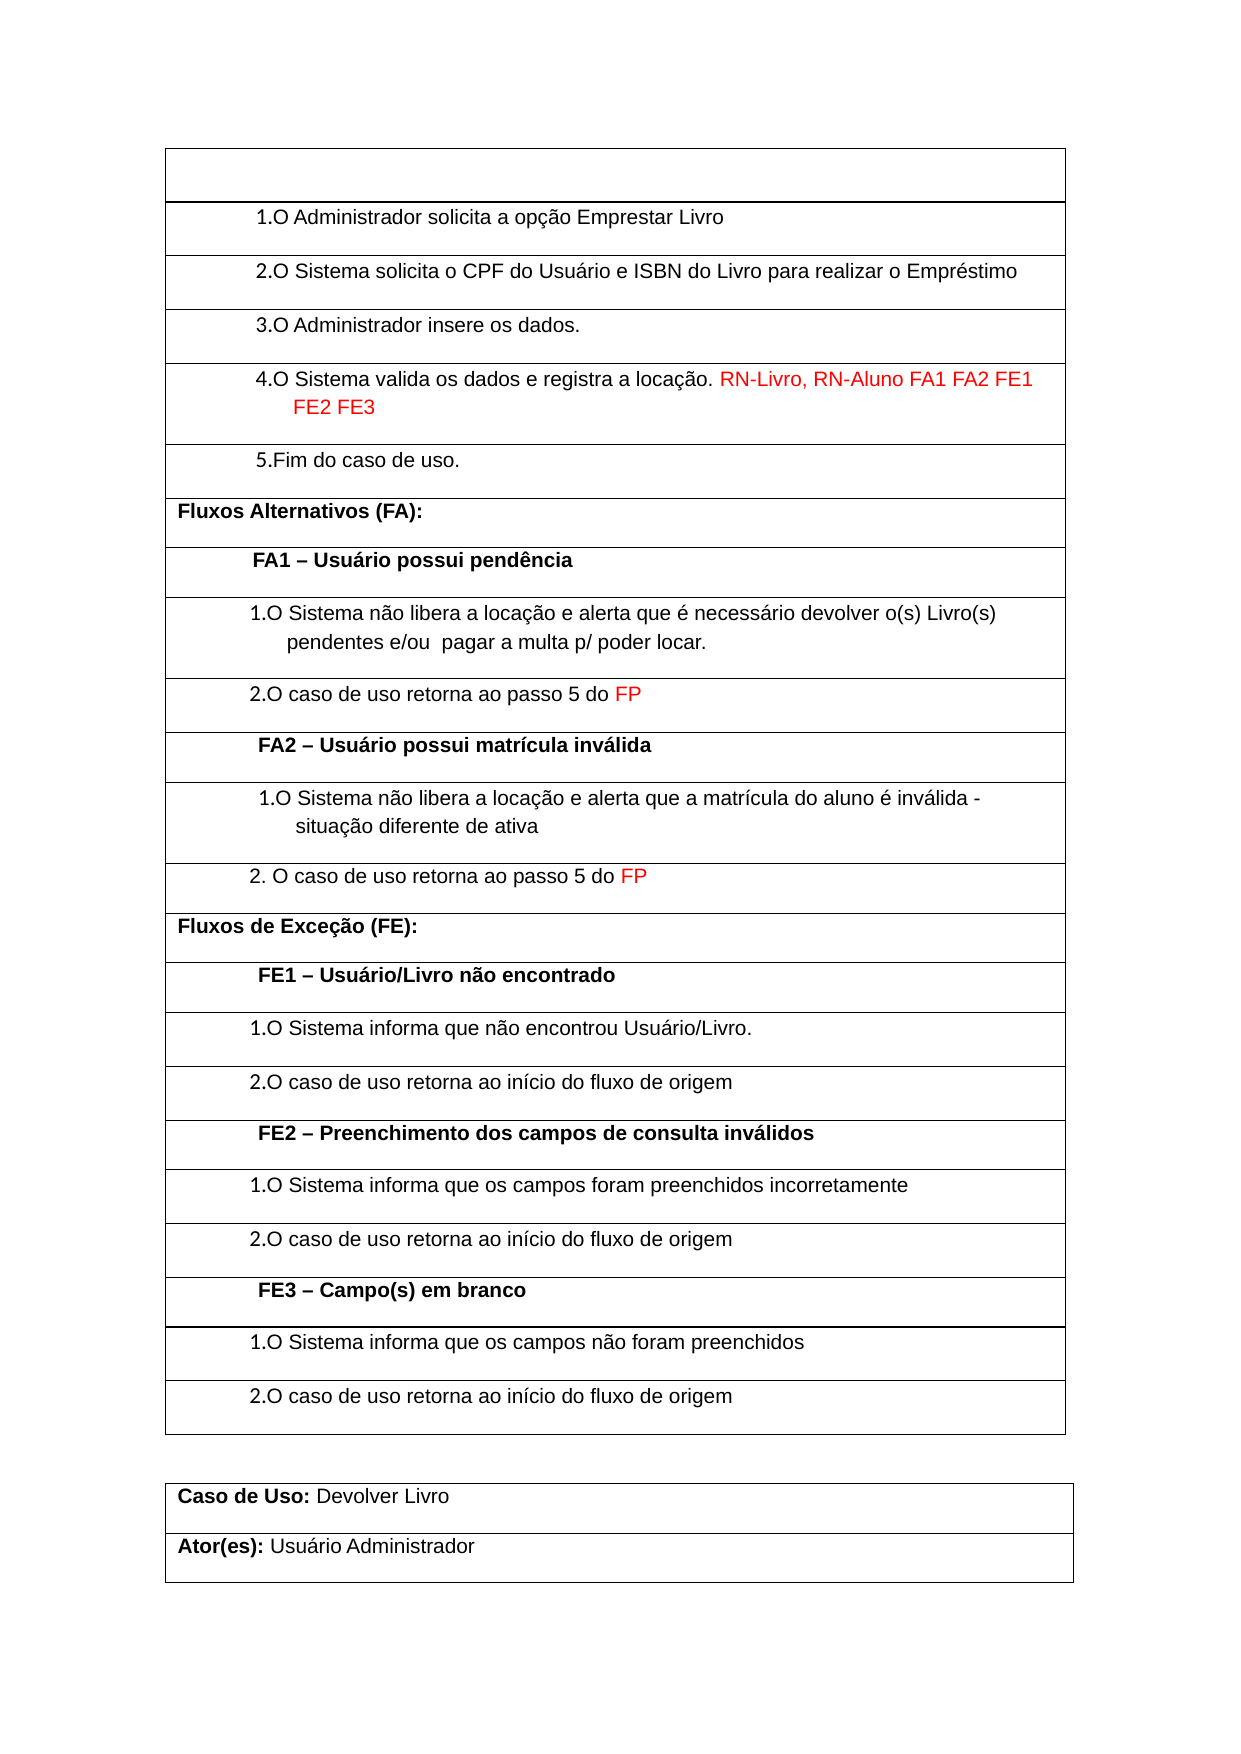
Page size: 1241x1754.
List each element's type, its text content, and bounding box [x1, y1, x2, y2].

table_cell O Sistema não libera a locação e alerta que é necessário devolver o(s) Livro(s) pendentes e/ou pagar a multa p/ poder locar. [166, 598, 1065, 678]
table_cell O Sistema informa que os campos foram preenchidos incorretamente [166, 1170, 1065, 1223]
table_cell O Administrador solicita a opção Emprestar Livro [166, 203, 1065, 255]
table_cell FA2 – Usuário possui matrícula inválida [166, 733, 1065, 782]
table_cell FA1 – Usuário possui pendência [166, 548, 1065, 597]
table_cell FE2 – Preenchimento dos campos de consulta inválidos [166, 1121, 1065, 1169]
table_cell Fim do caso de uso. [166, 445, 1065, 498]
table_cell FE1 – Usuário/Livro não encontrado [166, 963, 1065, 1012]
table_cell FE3 – Campo(s) em branco [166, 1278, 1065, 1326]
table_cell Ator(es): Usuário Administrador [166, 1534, 1073, 1582]
table_cell Fluxos de Exceção (FE): [166, 914, 1065, 962]
table_cell O caso de uso retorna ao passo 5 do FP [166, 679, 1065, 732]
table_cell 2. O caso de uso retorna ao passo 5 do FP [166, 864, 1065, 913]
table_cell O Sistema solicita o CPF do Usuário e ISBN do Livro para realizar o Empréstimo [166, 256, 1065, 309]
table_cell O caso de uso retorna ao início do fluxo de origem [166, 1381, 1065, 1434]
table_cell O Administrador insere os dados. [166, 310, 1065, 363]
table_cell O Sistema informa que os campos não foram preenchidos [166, 1328, 1065, 1380]
table_cell O Sistema informa que não encontrou Usuário/Livro. [166, 1013, 1065, 1066]
table_cell O Sistema valida os dados e registra a locação. RN-Livro, RN-Aluno FA1 FA2 FE1 FE2 FE3 [166, 364, 1065, 444]
table_header Caso de Uso: Devolver Livro [166, 1484, 1073, 1532]
table_cell O caso de uso retorna ao início do fluxo de origem [166, 1224, 1065, 1277]
table_cell Fluxos Alternativos (FA): [166, 499, 1065, 547]
table_cell O caso de uso retorna ao início do fluxo de origem [166, 1067, 1065, 1119]
table_cell [166, 149, 1065, 201]
table_cell O Sistema não libera a locação e alerta que a matrícula do aluno é inválida - situação diferente de ativa [166, 783, 1065, 863]
